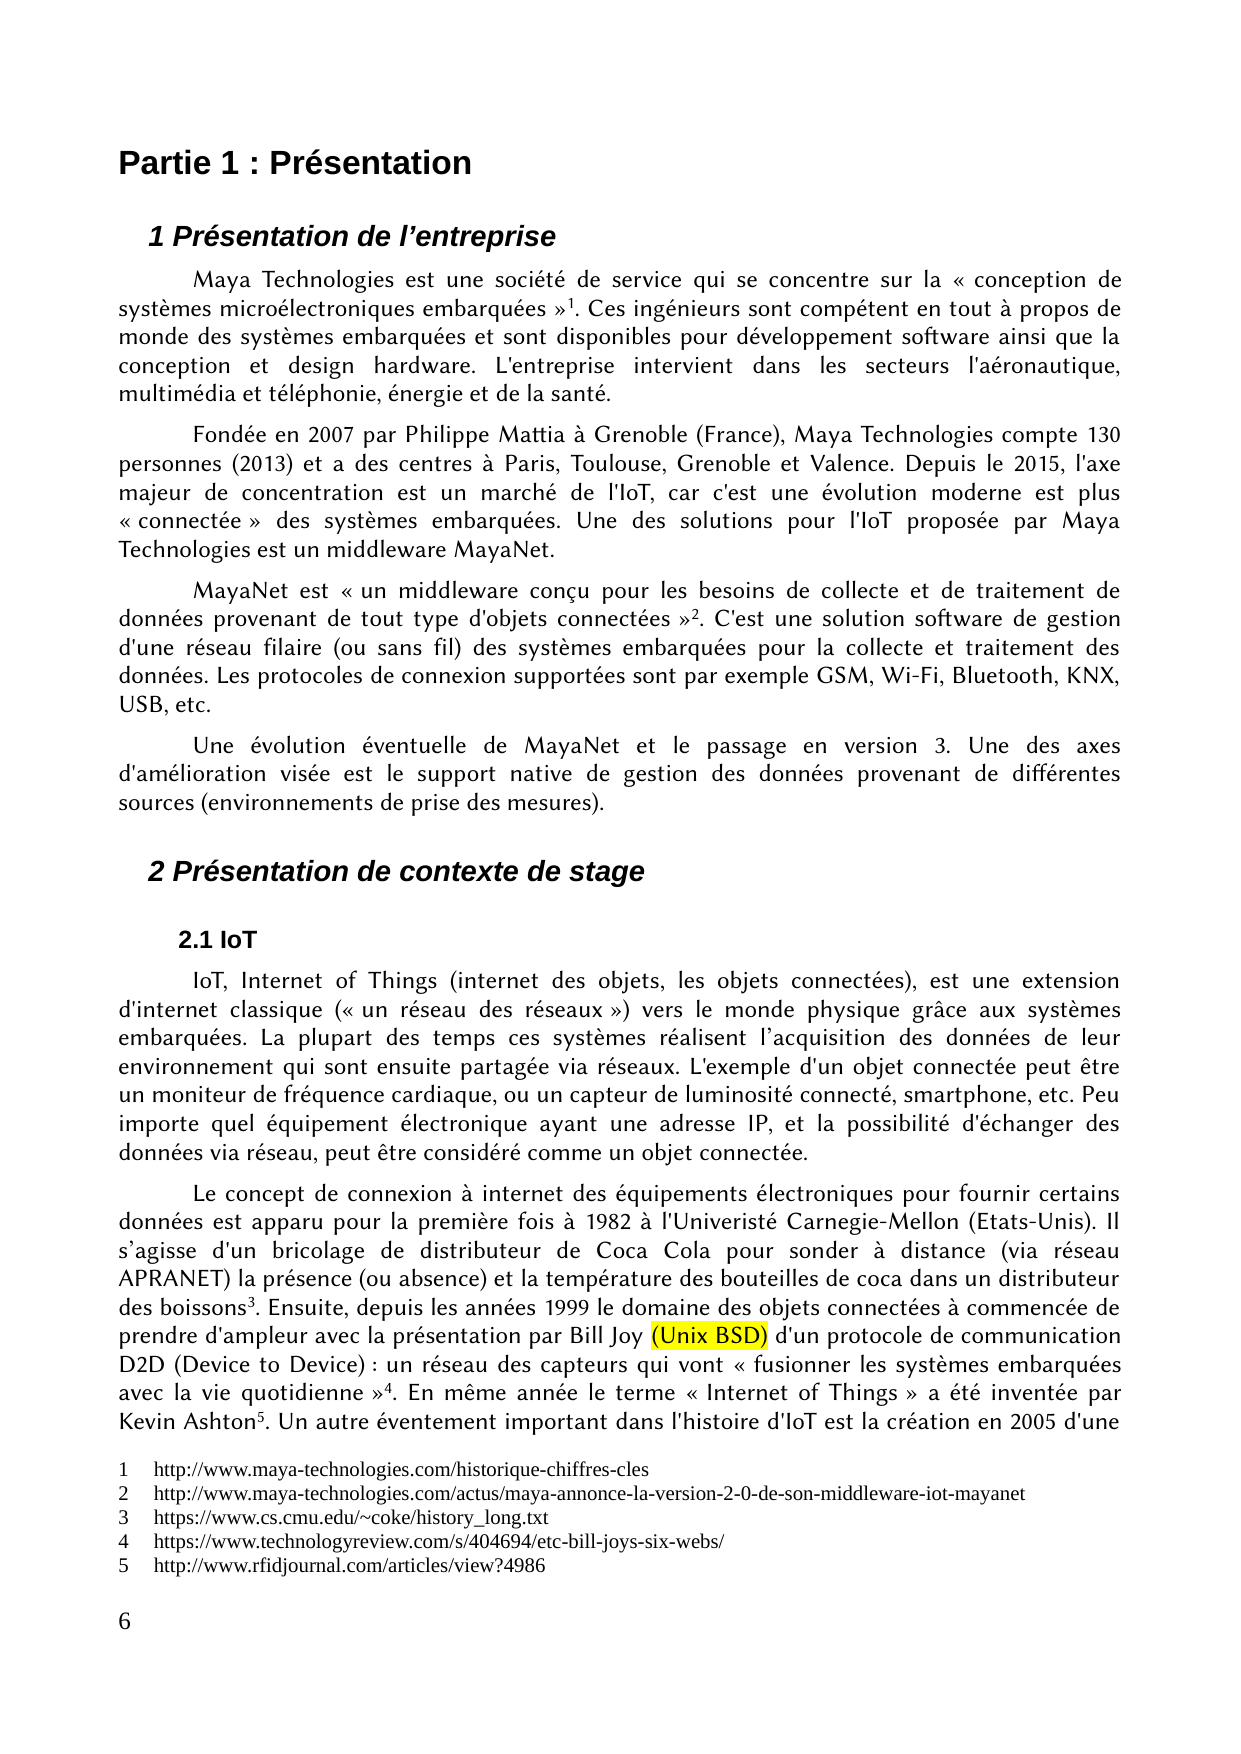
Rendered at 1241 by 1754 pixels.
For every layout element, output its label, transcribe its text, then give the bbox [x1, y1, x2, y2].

text https://www.cs.cmu.edu/~coke/history_long.txt [118, 1505, 1122, 1529]
subtitle Présentation de contexte de stage [118, 854, 1122, 888]
text IoT, Internet of Things (internet des objets, les objets connectées), est une extension d'internet classique (« un réseau des réseaux ») vers le monde physique grâce aux systèmes embarquées. La plupart des temps ces systèmes réalisent l’acquisition des données de leur environnement qui sont ensuite partagée via réseaux. L'exemple d'un objet connectée peut être un moniteur de fréquence cardiaque, ou un capteur de luminosité connecté, smartphone, etc. Peu importe quel équipement électronique ayant une adresse IP, et la possibilité d'échanger des données via réseau, peut être considéré comme un objet connectée. [118, 966, 1122, 1166]
text https://www.technologyreview.com/s/404694/etc-bill-joys-six-webs/ [118, 1529, 1122, 1553]
text MayaNet est « un middleware conçu pour les besoins de collecte et de traitement de données provenant de tout type d'objets connectées ». C'est une solution software de gestion d'une réseau filaire (ou sans fil) des systèmes embarquées pour la collecte et traitement des données. Les protocoles de connexion supportées sont par exemple GSM, Wi-Fi, Bluetooth, KNX, USB, etc. [118, 576, 1122, 718]
subtitle Partie 1 : Présentation [118, 143, 1122, 182]
text Maya Technologies est une société de service qui se concentre sur la « conception de systèmes microélectroniques embarquées ». Ces ingénieurs sont compétent en tout à propos de monde des systèmes embarquées et sont disponibles pour développement software ainsi que la conception et design hardware. L'entreprise intervient dans les secteurs l'aéronautique, multimédia et téléphonie, énergie et de la santé. [118, 265, 1122, 408]
subtitle Présentation de l’entreprise [118, 219, 1122, 253]
text Le concept de connexion à internet des équipements électroniques pour fournir certains données est apparu pour la première fois à 1982 à l'Univeristé Carnegie-Mellon (Etats-Unis). Il s’agisse d'un bricolage de distributeur de Coca Cola pour sonder à distance (via réseau APRANET) la présence (ou absence) et la température des bouteilles de coca dans un distributeur des boissons. Ensuite, depuis les années 1999 le domaine des objets connectées à commencée de prendre d'ampleur avec la présentation par Bill Joy (Unix BSD) d'un protocole de communication D2D (Device to Device) : un réseau des capteurs qui vont « fusionner les systèmes embarquées avec la vie quotidienne ». En même année le terme « Internet of Things » a été inventée par Kevin Ashton. Un autre éventement important dans l'histoire d'IoT est la création en 2005 d'une [118, 1179, 1122, 1436]
text Une évolution éventuelle de MayaNet et le passage en version 3. Une des axes d'amélioration visée est le support native de gestion des données provenant de différentes sources (environnements de prise des mesures). [118, 731, 1122, 817]
subtitle IoT [118, 925, 1122, 954]
text http://www.maya-technologies.com/actus/maya-annonce-la-version-2-0-de-son-middleware-iot-mayanet [118, 1481, 1122, 1505]
text Fondée en 2007 par Philippe Mattia à Grenoble (France), Maya Technologies compte 130 personnes (2013) et a des centres à Paris, Toulouse, Grenoble et Valence. Depuis le 2015, l'axe majeur de concentration est un marché de l'IoT, car c'est une évolution moderne est plus « connectée » des systèmes embarquées. Une des solutions pour l'IoT proposée par Maya Technologies est un middleware MayaNet. [118, 421, 1122, 563]
text http://www.maya-technologies.com/historique-chiffres-cles [118, 1457, 1122, 1481]
text http://www.rfidjournal.com/articles/view?4986 [118, 1553, 1122, 1577]
